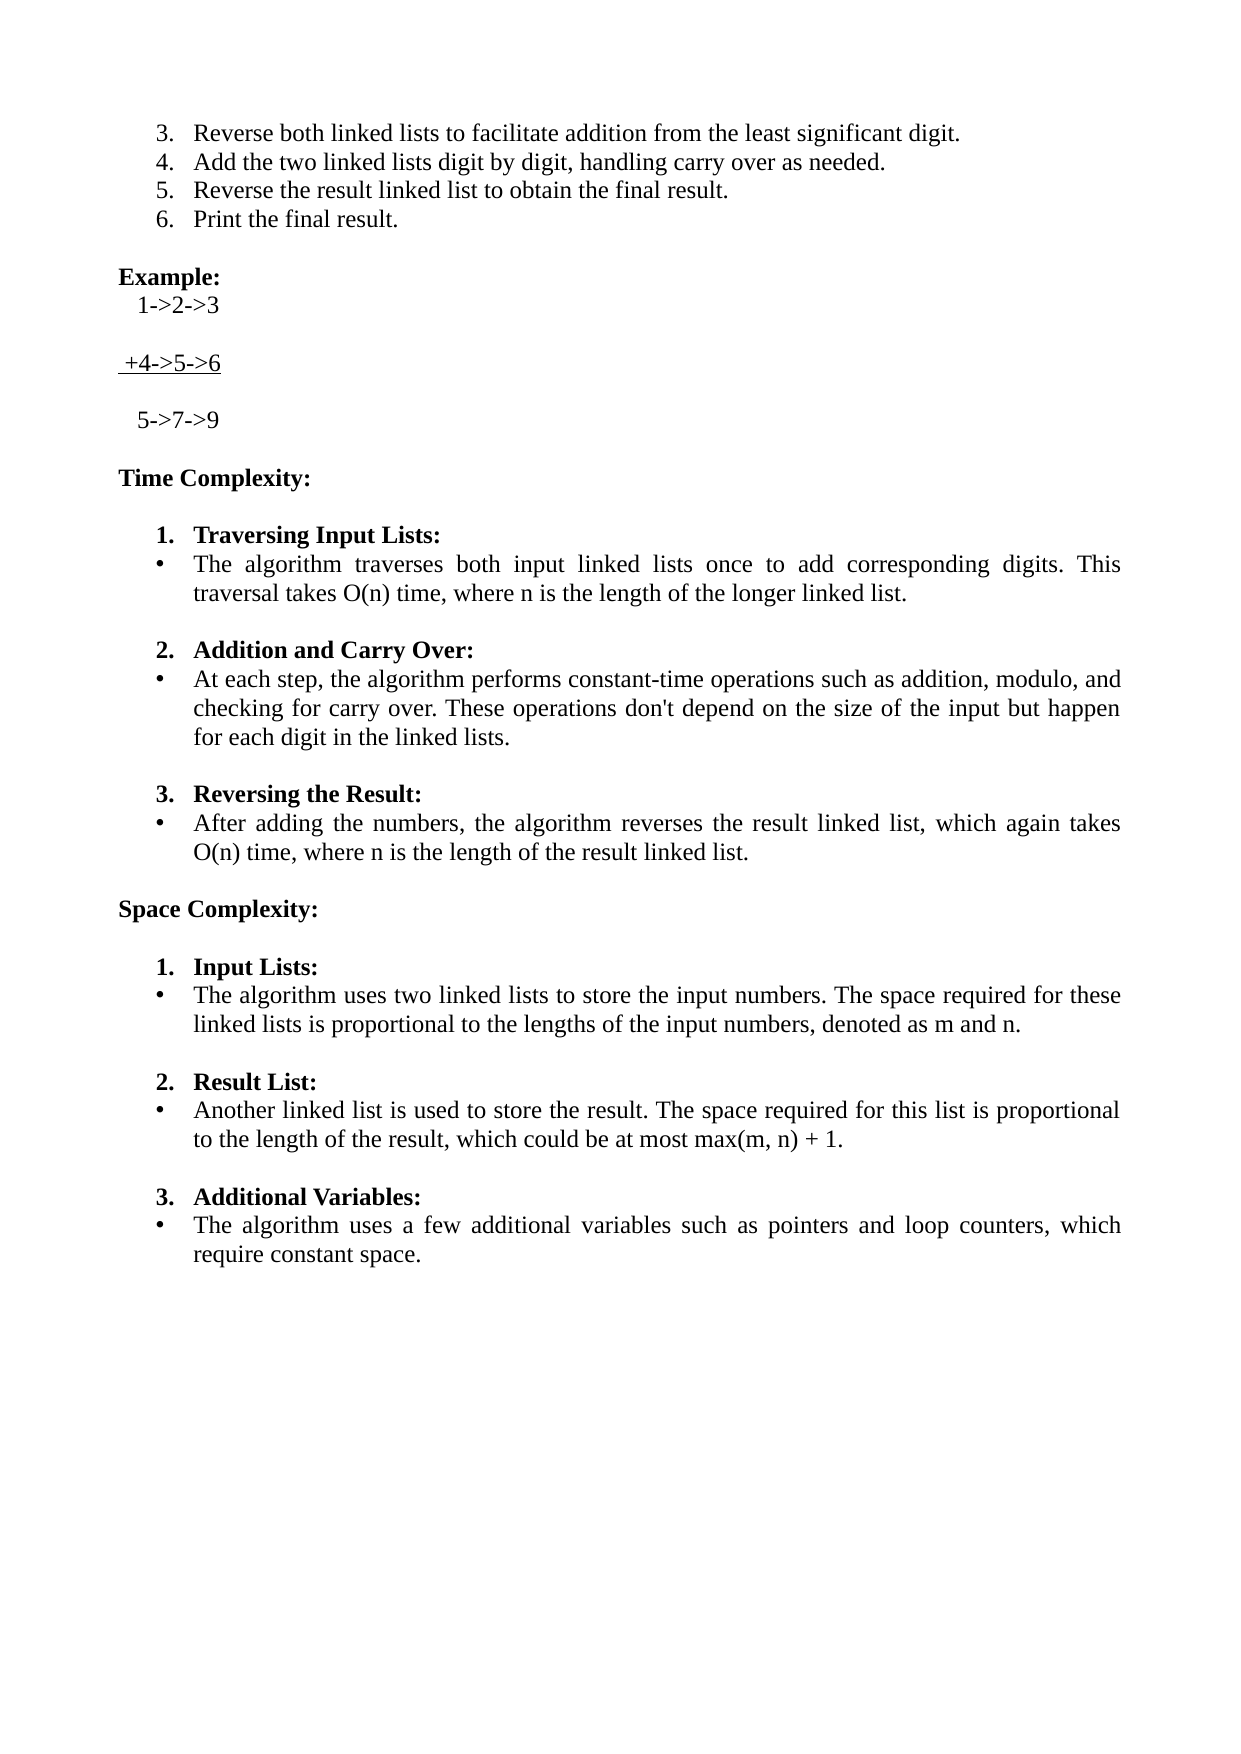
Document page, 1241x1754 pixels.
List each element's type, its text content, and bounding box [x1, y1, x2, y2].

text +4->5->6 [118, 348, 1122, 377]
list Traversing Input Lists: [156, 521, 1122, 549]
list Reverse the result linked list to obtain the final result. [156, 176, 1122, 204]
list Addition and Carry Over: [156, 636, 1122, 664]
text 1->2->3 [118, 291, 1122, 319]
list At each step, the algorithm performs constant-time operations such as addition, modulo, and checking for carry over. These operations don't depend on the size of the input but happen for each digit in the linked lists. [156, 664, 1122, 751]
text Space Complexity: [118, 894, 1122, 923]
list Add the two linked lists digit by digit, handling carry over as needed. [156, 147, 1122, 176]
list Additional Variables: [156, 1182, 1122, 1211]
text Time Complexity: [118, 463, 1122, 492]
list The algorithm traverses both input linked lists once to add corresponding digits. This traversal takes O(n) time, where n is the length of the longer linked list. [156, 549, 1122, 607]
list Result List: [156, 1067, 1122, 1096]
list Reverse both linked lists to facilitate addition from the least significant digit. [156, 118, 1122, 147]
list Print the final result. [156, 204, 1122, 233]
list Reversing the Result: [156, 779, 1122, 808]
list After adding the numbers, the algorithm reverses the result linked list, which again takes O(n) time, where n is the length of the result linked list. [156, 808, 1122, 866]
list The algorithm uses a few additional variables such as pointers and loop counters, which require constant space. [156, 1211, 1122, 1268]
list Input Lists: [156, 952, 1122, 981]
text 5->7->9 [118, 406, 1122, 434]
text Example: [118, 262, 1122, 291]
list The algorithm uses two linked lists to store the input numbers. The space required for these linked lists is proportional to the lengths of the input numbers, denoted as m and n. [156, 981, 1122, 1038]
list Another linked list is used to store the result. The space required for this list is proportional to the length of the result, which could be at most max(m, n) + 1. [156, 1096, 1122, 1153]
